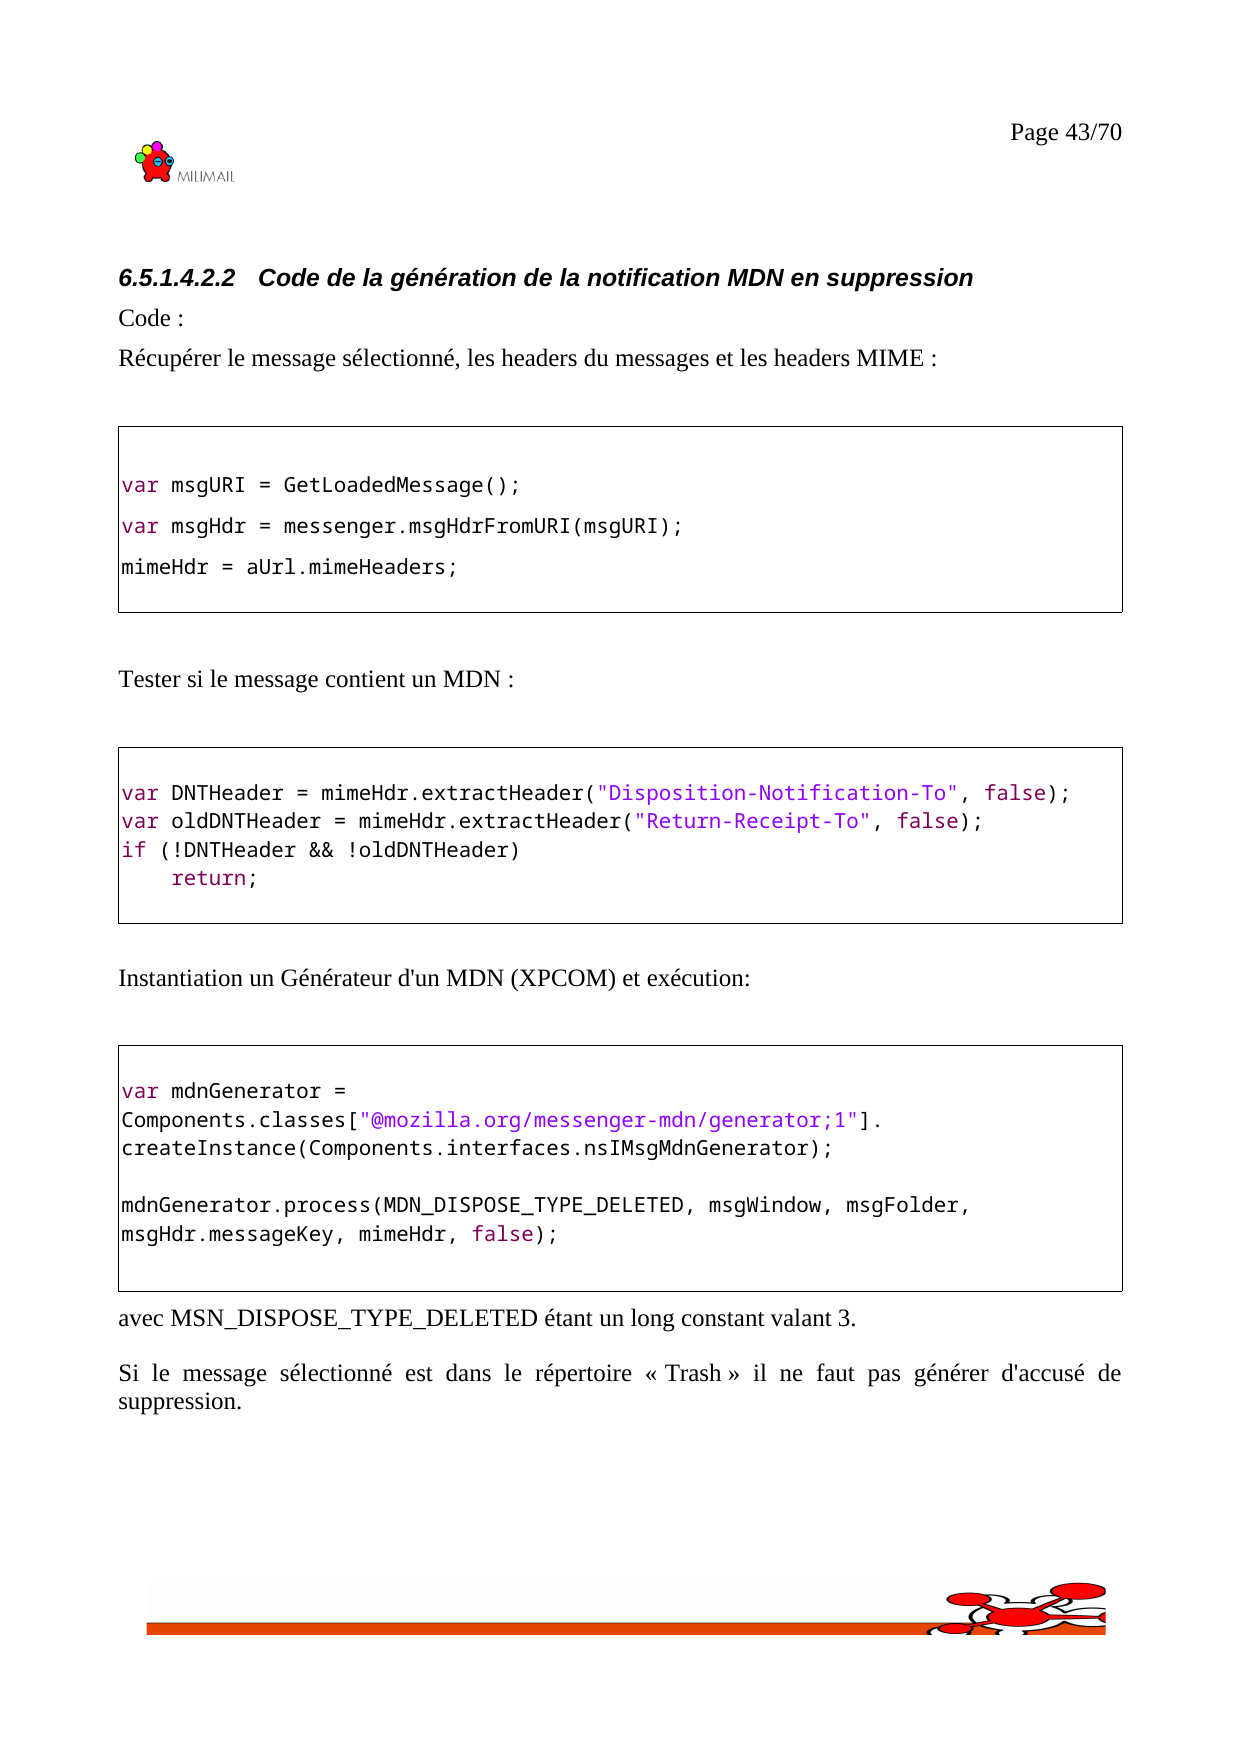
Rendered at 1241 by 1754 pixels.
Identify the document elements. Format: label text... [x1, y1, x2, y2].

picture [146, 1582, 1106, 1635]
text var DNTHeader = mimeHdr.extractHeader("Disposition-Notification-To", false); [119, 775, 1122, 803]
text var mdnGenerator = Components.classes["@mozilla.org/messenger-mdn/generator;1"]. [119, 1073, 1122, 1130]
subtitle Code de la génération de la notification MDN en suppression [118, 264, 1122, 292]
text mdnGenerator.process(MDN_DISPOSE_TYPE_DELETED, msgWindow, msgFolder, msgHdr.messageKey, mimeHdr, false); [119, 1187, 1122, 1247]
text Si le message sélectionné est dans le répertoire « Trash » il ne faut pas générer d'accusé de suppression. [118, 1359, 1122, 1414]
text Code : [118, 304, 1122, 332]
text return; [119, 860, 1122, 892]
text createInstance(Components.interfaces.nsIMsgMdnGenerator); [119, 1130, 1122, 1162]
text mimeHdr = aUrl.mimeHeaders; [119, 549, 1122, 581]
text avec MSN_DISPOSE_TYPE_DELETED étant un long constant valant 3. [118, 1304, 1122, 1331]
picture [116, 120, 295, 209]
text if (!DNTHeader && !oldDNTHeader) [119, 832, 1122, 860]
text Instantiation un Générateur d'un MDN (XPCOM) et exécution: [118, 964, 1122, 992]
text Tester si le message contient un MDN : [118, 666, 1122, 693]
text var oldDNTHeader = mimeHdr.extractHeader("Return-Receipt-To", false); [119, 803, 1122, 832]
text Récupérer le message sélectionné, les headers du messages et les headers MIME : [118, 344, 1122, 373]
text var msgHdr = messenger.msgHdrFromURI(msgURI); [119, 508, 1122, 539]
text var msgURI = GetLoadedMessage(); [119, 467, 1122, 499]
